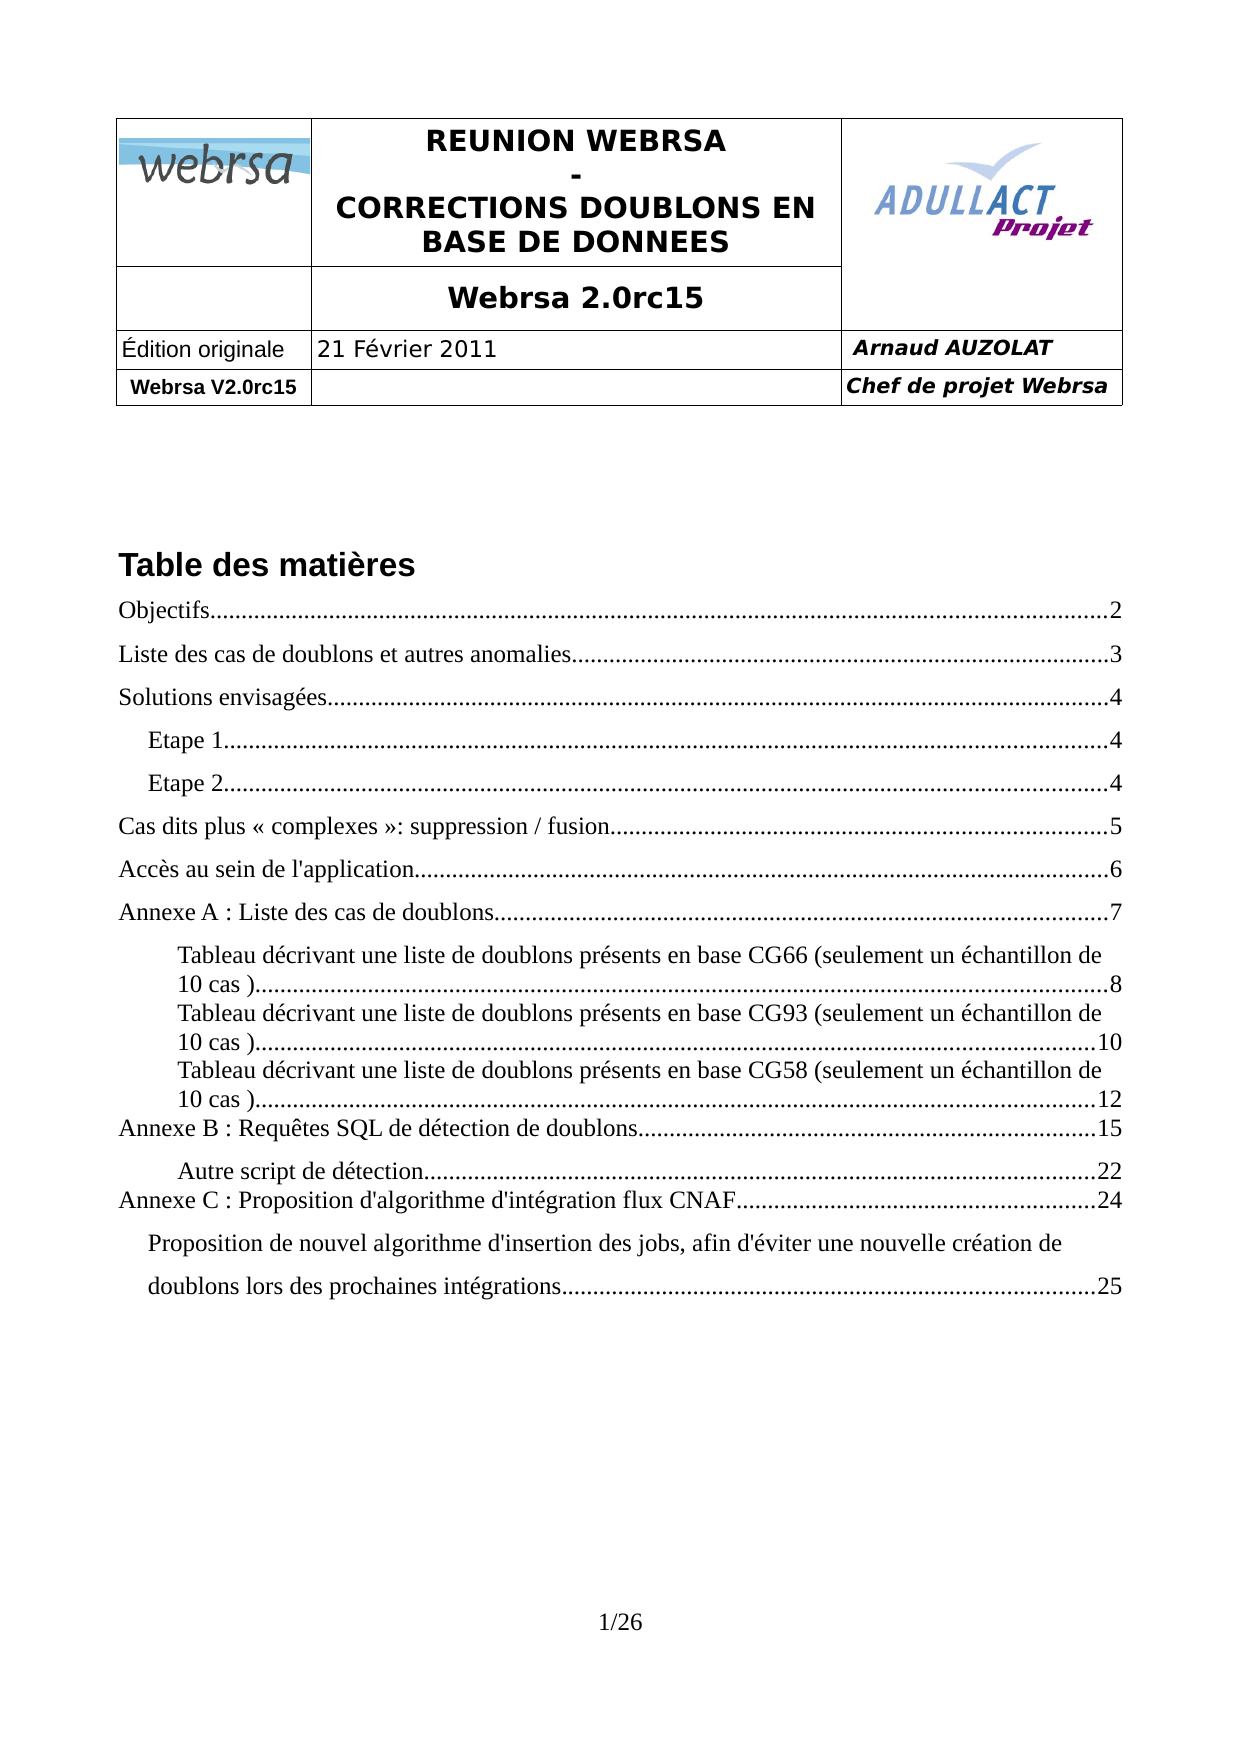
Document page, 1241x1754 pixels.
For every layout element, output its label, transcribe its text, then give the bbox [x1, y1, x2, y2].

picture [119, 138, 311, 191]
text Etape 2 4 [148, 768, 1122, 797]
table_cell 21 Février 2011 [312, 331, 841, 369]
text Accès au sein de l'application 6 [118, 854, 1122, 883]
text Annexe B : Requêtes SQL de détection de doublons 15 [118, 1113, 1122, 1142]
table_cell Webrsa V2.0rc15 [117, 370, 311, 404]
text Tableau décrivant une liste de doublons présents en base CG93 (seulement un échantillon de 10 cas ) 10 [177, 998, 1122, 1056]
text Tableau décrivant une liste de doublons présents en base CG58 (seulement un échantillon de 10 cas ) 12 [177, 1056, 1122, 1113]
table_header REUNION WEBRSA - CORRECTIONS DOUBLONS EN BASE DE DONNEES [312, 119, 841, 266]
text Annexe C : Proposition d'algorithme d'intégration flux CNAF 24 [118, 1185, 1122, 1214]
text Solutions envisagées 4 [118, 682, 1122, 711]
table_cell [117, 267, 311, 330]
table_cell Chef de projet Webrsa [842, 370, 1122, 404]
table_header [117, 119, 311, 266]
text Cas dits plus « complexes »: suppression / fusion 5 [118, 811, 1122, 840]
table_cell [312, 370, 841, 404]
subtitle Table des matières [118, 544, 1122, 583]
text Autre script de détection 22 [177, 1156, 1122, 1185]
table_cell Webrsa 2.0rc15 [312, 267, 841, 330]
table_cell Arnaud AUZOLAT [842, 331, 1122, 369]
table_cell Édition originale [117, 331, 311, 369]
text Liste des cas de doublons et autres anomalies 3 [118, 639, 1122, 667]
text Objectifs 2 [118, 596, 1122, 624]
picture [872, 141, 1096, 242]
text Etape 1 4 [148, 725, 1122, 754]
text Tableau décrivant une liste de doublons présents en base CG66 (seulement un échantillon de 10 cas ) 8 [177, 941, 1122, 998]
text Proposition de nouvel algorithme d'insertion des jobs, afin d'éviter une nouvelle création de doublons lors des prochaines intégrations. 25 [148, 1228, 1122, 1300]
text Annexe A : Liste des cas de doublons 7 [118, 897, 1122, 926]
table_header [842, 119, 1122, 330]
